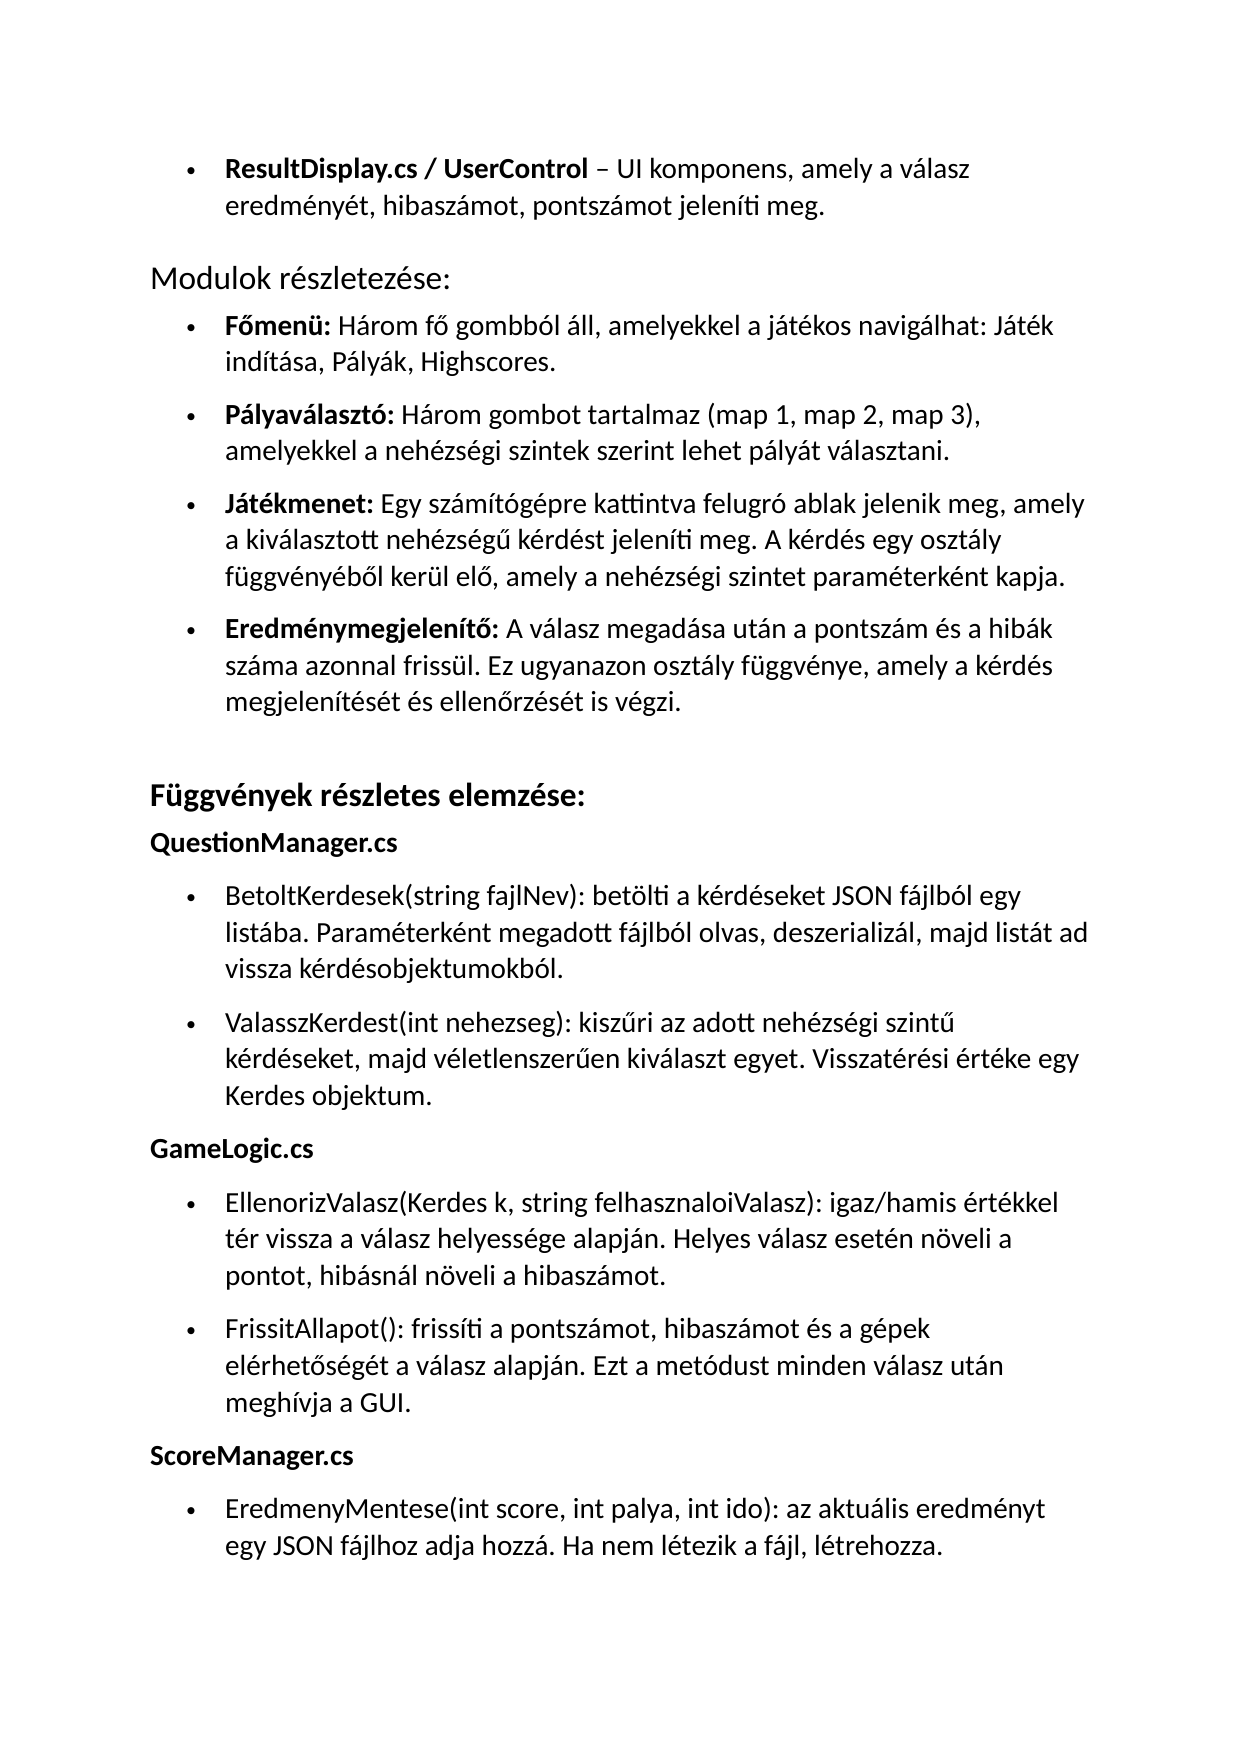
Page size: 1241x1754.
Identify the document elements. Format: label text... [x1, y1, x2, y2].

list EredmenyMentese(int score, int palya, int ido): az aktuális eredményt egy JSON fájlhoz adja hozzá. Ha nem létezik a fájl, létrehozza. [187, 1490, 1090, 1563]
text ScoreManager.cs [150, 1437, 1090, 1473]
subtitle Modulok részletezése: [150, 257, 1090, 297]
list ValasszKerdest(int nehezseg): kiszűri az adott nehézségi szintű kérdéseket, majd véletlenszerűen kiválaszt egyet. Visszatérési értéke egy Kerdes objektum. [187, 1004, 1090, 1113]
list EllenorizValasz(Kerdes k, string felhasznaloiValasz): igaz/hamis értékkel tér vissza a válasz helyessége alapján. Helyes válasz esetén növeli a pontot, hibásnál növeli a hibaszámot. [187, 1184, 1090, 1293]
list Eredménymegjelenítő: A válasz megadása után a pontszám és a hibák száma azonnal frissül. Ez ugyanazon osztály függvénye, amely a kérdés megjelenítését és ellenőrzését is végzi. [187, 611, 1090, 719]
list FrissitAllapot(): frissíti a pontszámot, hibaszámot és a gépek elérhetőségét a válasz alapján. Ezt a metódust minden válasz után meghívja a GUI. [187, 1310, 1090, 1419]
list Játékmenet: Egy számítógépre kattintva felugró ablak jelenik meg, amely a kiválasztott nehézségű kérdést jeleníti meg. A kérdés egy osztály függvényéből kerül elő, amely a nehézségi szintet paraméterként kapja. [187, 485, 1090, 593]
subtitle Függvények részletes elemzése: [150, 773, 1090, 814]
list Főmenü: Három fő gombból áll, amelyekkel a játékos navigálhat: Játék indítása, Pályák, Highscores. [187, 307, 1090, 379]
list Pályaválasztó: Három gombot tartalmaz (map 1, map 2, map 3), amelyekkel a nehézségi szintek szerint lehet pályát választani. [187, 396, 1090, 468]
text QuestionManager.cs [150, 824, 1090, 859]
list ResultDisplay.cs / UserControl – UI komponens, amely a válasz eredményét, hibaszámot, pontszámot jeleníti meg. [187, 150, 1090, 222]
text GameLogic.cs [150, 1130, 1090, 1166]
list BetoltKerdesek(string fajlNev): betölti a kérdéseket JSON fájlból egy listába. Paraméterként megadott fájlból olvas, deszerializál, majd listát ad vissza kérdésobjektumokból. [187, 877, 1090, 986]
